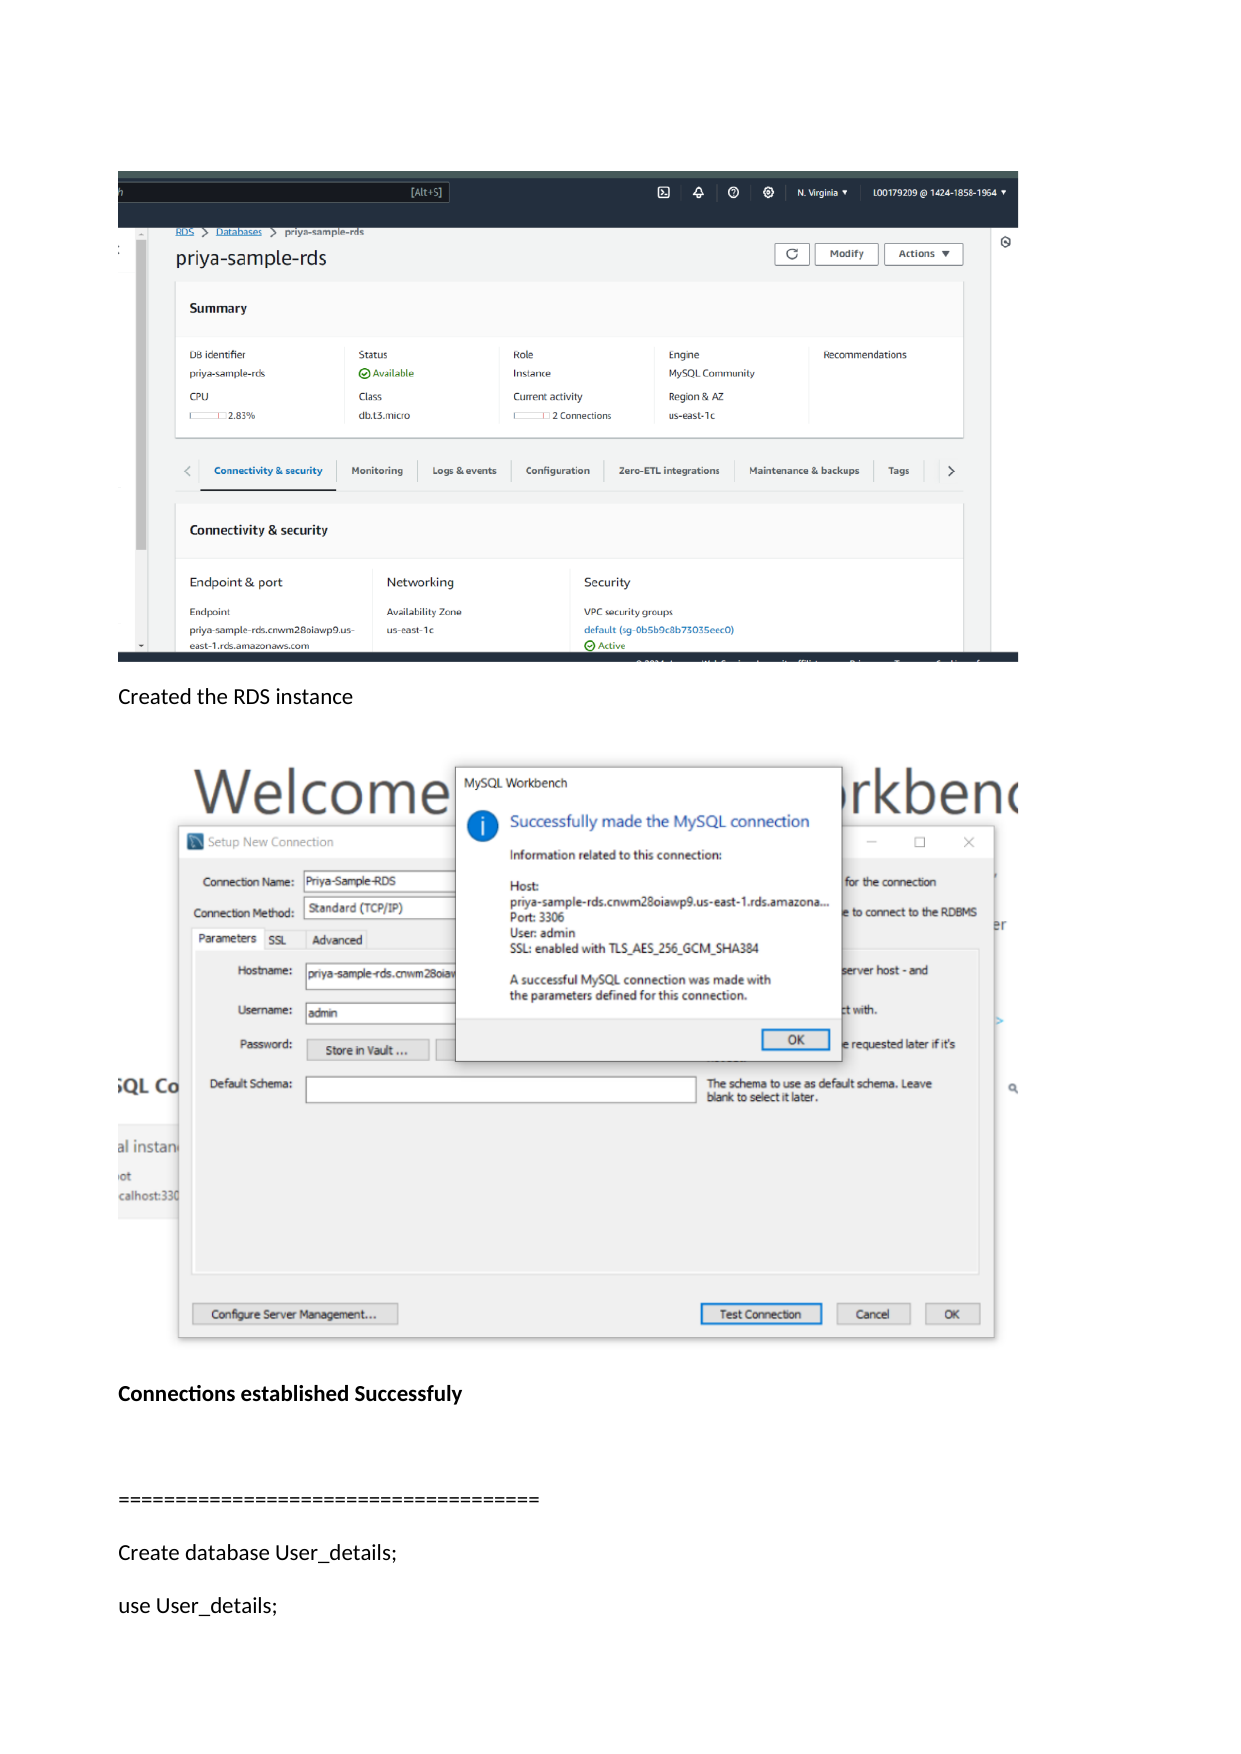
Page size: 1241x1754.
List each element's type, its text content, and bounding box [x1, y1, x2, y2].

text Created the RDS instance [118, 682, 1122, 710]
text ===================================== [118, 1485, 1122, 1513]
text Connections established Successfuly [118, 1379, 1122, 1407]
text use User_details; [118, 1591, 1122, 1619]
text Create database User_details; [118, 1538, 1122, 1566]
